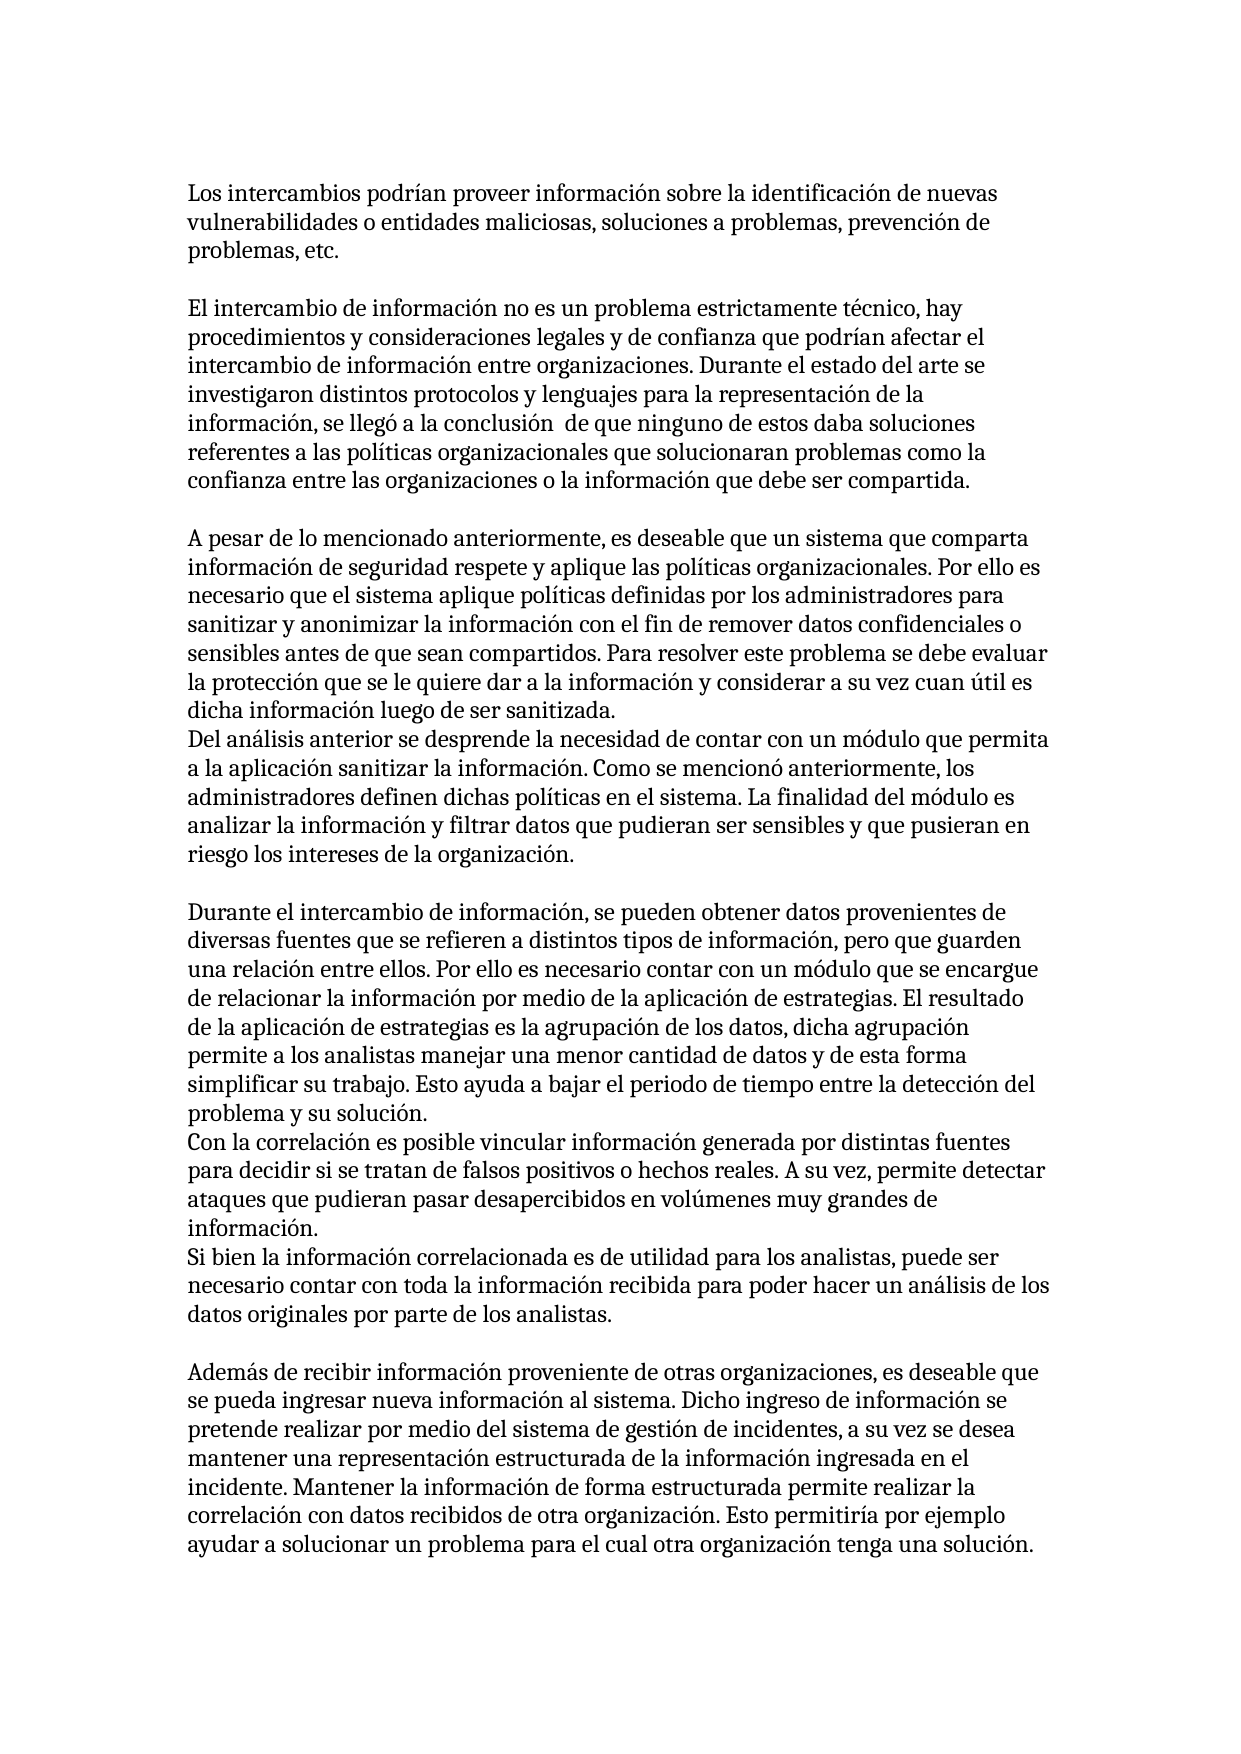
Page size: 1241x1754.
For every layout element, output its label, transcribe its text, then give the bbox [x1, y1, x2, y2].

text A pesar de lo mencionado anteriormente, es deseable que un sistema que comparta información de seguridad respete y aplique las políticas organizacionales. Por ello es necesario que el sistema aplique políticas definidas por los administradores para sanitizar y anonimizar la información con el fin de remover datos confidenciales o sensibles antes de que sean compartidos. Para resolver este problema se debe evaluar la protección que se le quiere dar a la información y considerar a su vez cuan útil es dicha información luego de ser sanitizada. [187, 524, 1053, 725]
text Durante el intercambio de información, se pueden obtener datos provenientes de diversas fuentes que se refieren a distintos tipos de información, pero que guarden una relación entre ellos. Por ello es necesario contar con un módulo que se encargue de relacionar la información por medio de la aplicación de estrategias. El resultado de la aplicación de estrategias es la agrupación de los datos, dicha agrupación permite a los analistas manejar una menor cantidad de datos y de esta forma simplificar su trabajo. Esto ayuda a bajar el periodo de tiempo entre la detección del problema y su solución. [187, 897, 1053, 1127]
text Los intercambios podrían proveer información sobre la identificación de nuevas vulnerabilidades o entidades maliciosas, soluciones a problemas, prevención de problemas, etc. [187, 179, 1053, 265]
text Del análisis anterior se desprende la necesidad de contar con un módulo que permita a la aplicación sanitizar la información. Como se mencionó anteriormente, los administradores definen dichas políticas en el sistema. La finalidad del módulo es analizar la información y filtrar datos que pudieran ser sensibles y que pusieran en riesgo los intereses de la organización. [187, 725, 1053, 869]
text Con la correlación es posible vincular información generada por distintas fuentes para decidir si se tratan de falsos positivos o hechos reales. A su vez, permite detectar ataques que pudieran pasar desapercibidos en volúmenes muy grandes de información. [187, 1127, 1053, 1242]
text El intercambio de información no es un problema estrictamente técnico, hay procedimientos y consideraciones legales y de confianza que podrían afectar el intercambio de información entre organizaciones. Durante el estado del arte se investigaron distintos protocolos y lenguajes para la representación de la información, se llegó a la conclusión de que ninguno de estos daba soluciones referentes a las políticas organizacionales que solucionaran problemas como la confianza entre las organizaciones o la información que debe ser compartida. [187, 294, 1053, 495]
text Además de recibir información proveniente de otras organizaciones, es deseable que se pueda ingresar nueva información al sistema. Dicho ingreso de información se pretende realizar por medio del sistema de gestión de incidentes, a su vez se desea mantener una representación estructurada de la información ingresada en el incidente. Mantener la información de forma estructurada permite realizar la correlación con datos recibidos de otra organización. Esto permitiría por ejemplo ayudar a solucionar un problema para el cual otra organización tenga una solución. [187, 1357, 1053, 1559]
text Si bien la información correlacionada es de utilidad para los analistas, puede ser necesario contar con toda la información recibida para poder hacer un análisis de los datos originales por parte de los analistas. [187, 1242, 1053, 1329]
